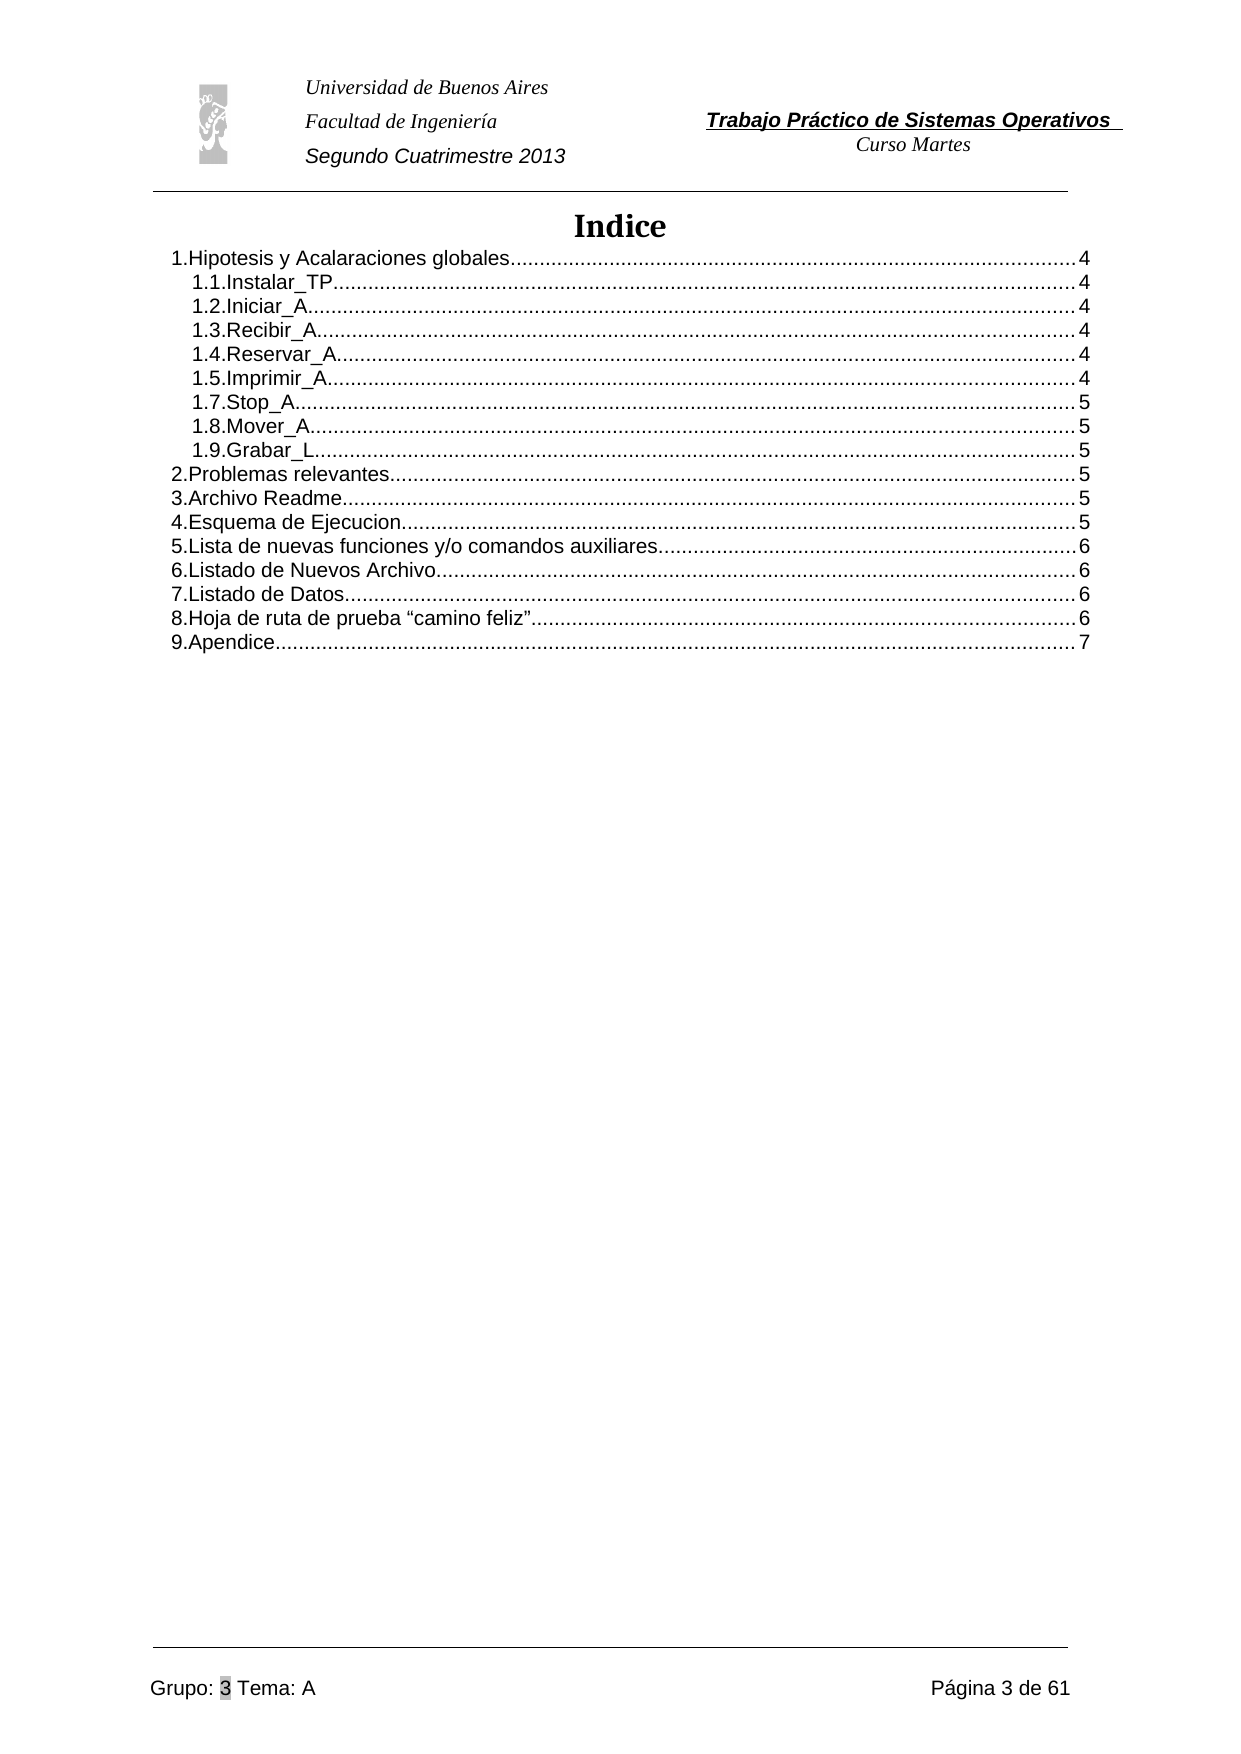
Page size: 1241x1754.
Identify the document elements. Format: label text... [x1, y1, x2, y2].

text 1.8.Mover_A. 5 [192, 414, 1090, 438]
text 1.1.Instalar_TP 4 [192, 270, 1090, 294]
text 1.2.Iniciar_A 4 [192, 294, 1090, 318]
text 1.9.Grabar_L 5 [192, 438, 1090, 462]
subtitle Indice [150, 208, 1090, 246]
text 2.Problemas relevantes. 5 [171, 462, 1090, 486]
text 5.Lista de nuevas funciones y/o comandos auxiliares. 6 [171, 534, 1090, 558]
text 6.Listado de Nuevos Archivo. 6 [171, 558, 1090, 582]
text 1.7.Stop_A 5 [192, 390, 1090, 414]
picture [198, 82, 231, 166]
text 1.5.Imprimir_A 4 [192, 366, 1090, 390]
text 3.Archivo Readme. 5 [171, 486, 1090, 510]
text 8.Hoja de ruta de prueba “camino feliz” 6 [171, 606, 1090, 629]
text 9.Apendice. 7 [171, 629, 1090, 653]
text 1.3.Recibir_A 4 [192, 318, 1090, 342]
text 4.Esquema de Ejecucion. 5 [171, 510, 1090, 534]
text 7.Listado de Datos. 6 [171, 582, 1090, 606]
text 1.Hipotesis y Acalaraciones globales 4 [171, 246, 1090, 270]
text 1.4.Reservar_A 4 [192, 342, 1090, 366]
